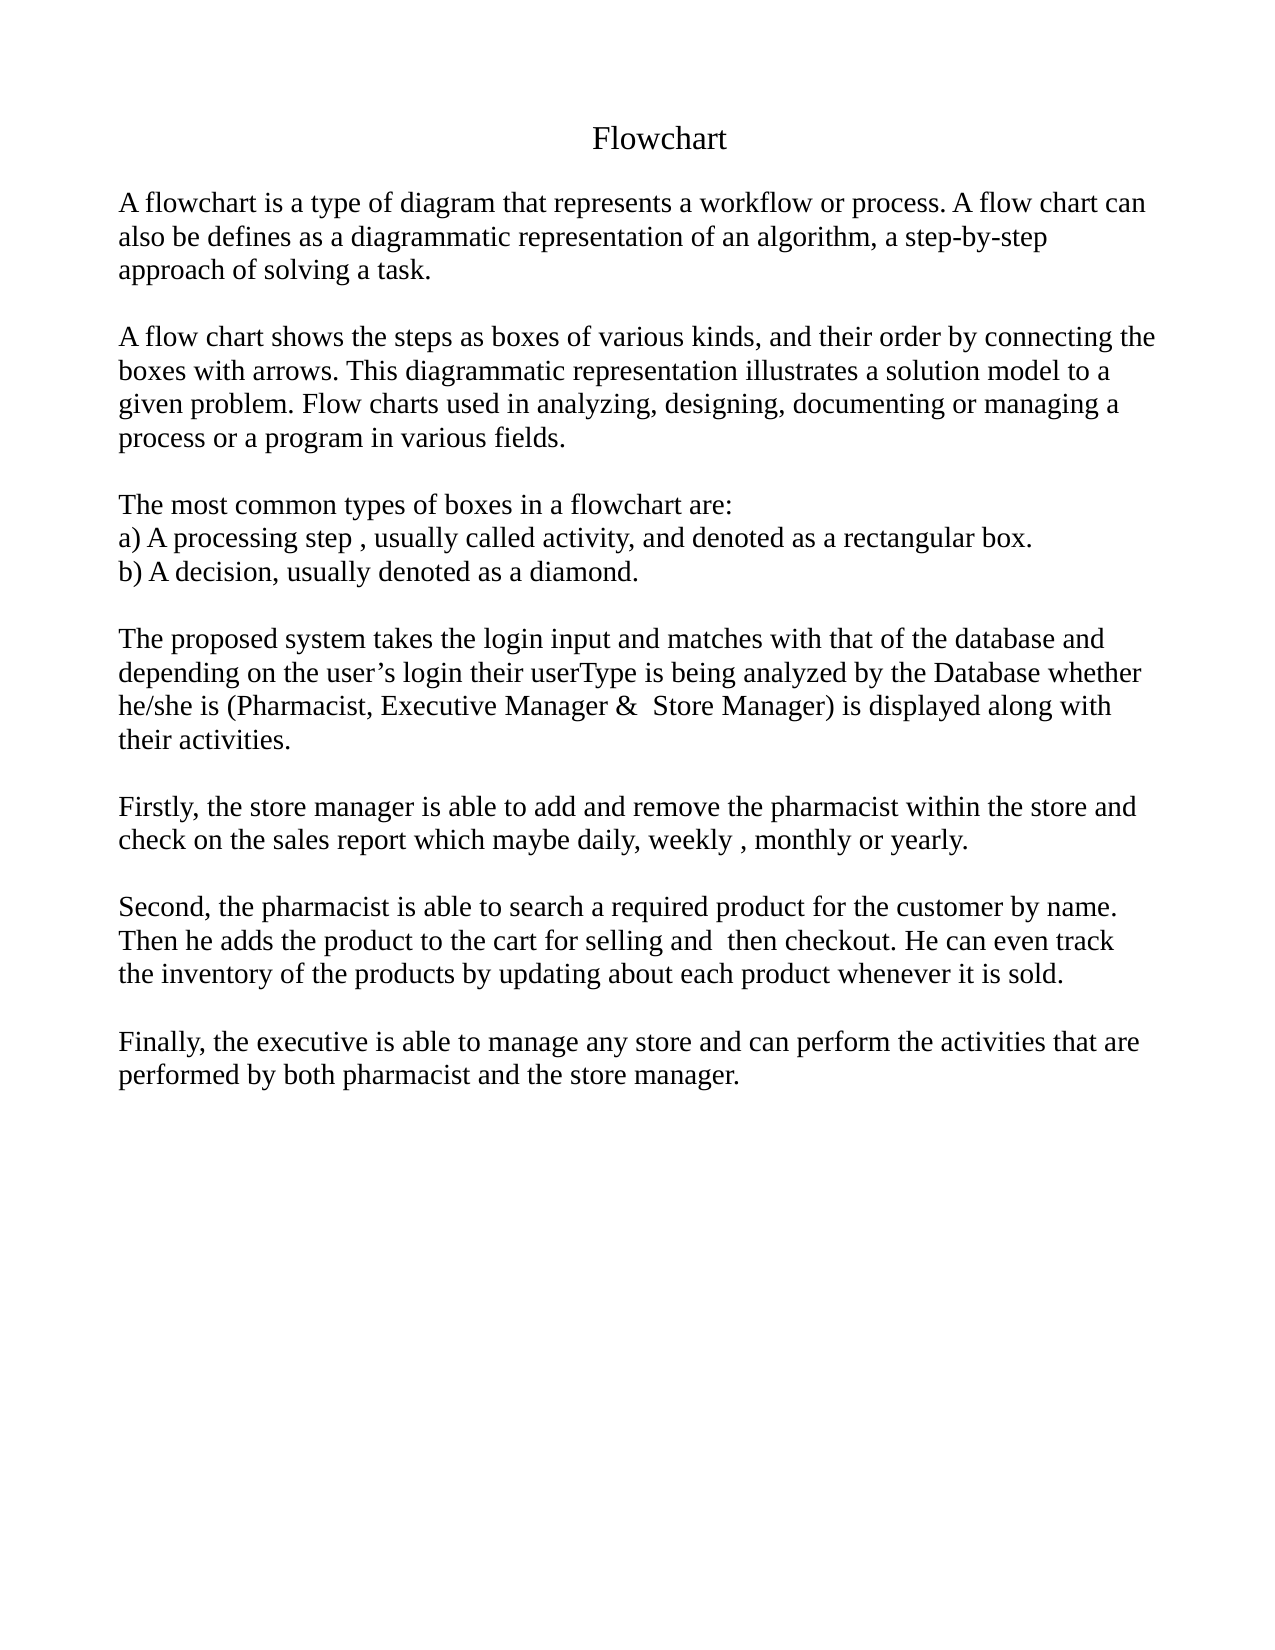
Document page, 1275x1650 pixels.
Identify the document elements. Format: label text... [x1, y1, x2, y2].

text Firstly, the store manager is able to add and remove the pharmacist within the store and check on the sales report which maybe daily, weekly , monthly or yearly. [118, 789, 1157, 856]
text Flowchart [118, 118, 1157, 156]
text Finally, the executive is able to manage any store and can perform the activities that are performed by both pharmacist and the store manager. [118, 1024, 1157, 1091]
text The proposed system takes the login input and matches with that of the database and depending on the user’s login their userType is being analyzed by the Database whether he/she is (Pharmacist, Executive Manager & Store Manager) is displayed along with their activities. [118, 621, 1157, 755]
text The most common types of boxes in a flowchart are: [118, 487, 1157, 521]
text a) A processing step , usually called activity, and denoted as a rectangular box. [118, 521, 1157, 554]
text A flowchart is a type of diagram that represents a workflow or process. A flow chart can also be defines as a diagrammatic representation of an algorithm, a step-by-step approach of solving a task. [118, 185, 1157, 286]
text Second, the pharmacist is able to search a required product for the customer by name. Then he adds the product to the cart for selling and then checkout. He can even track the inventory of the products by updating about each product whenever it is sold. [118, 889, 1157, 990]
text b) A decision, usually denoted as a diamond. [118, 554, 1157, 588]
text A flow chart shows the steps as boxes of various kinds, and their order by connecting the boxes with arrows. This diagrammatic representation illustrates a solution model to a given problem. Flow charts used in analyzing, designing, documenting or managing a process or a program in various fields. [118, 319, 1157, 453]
